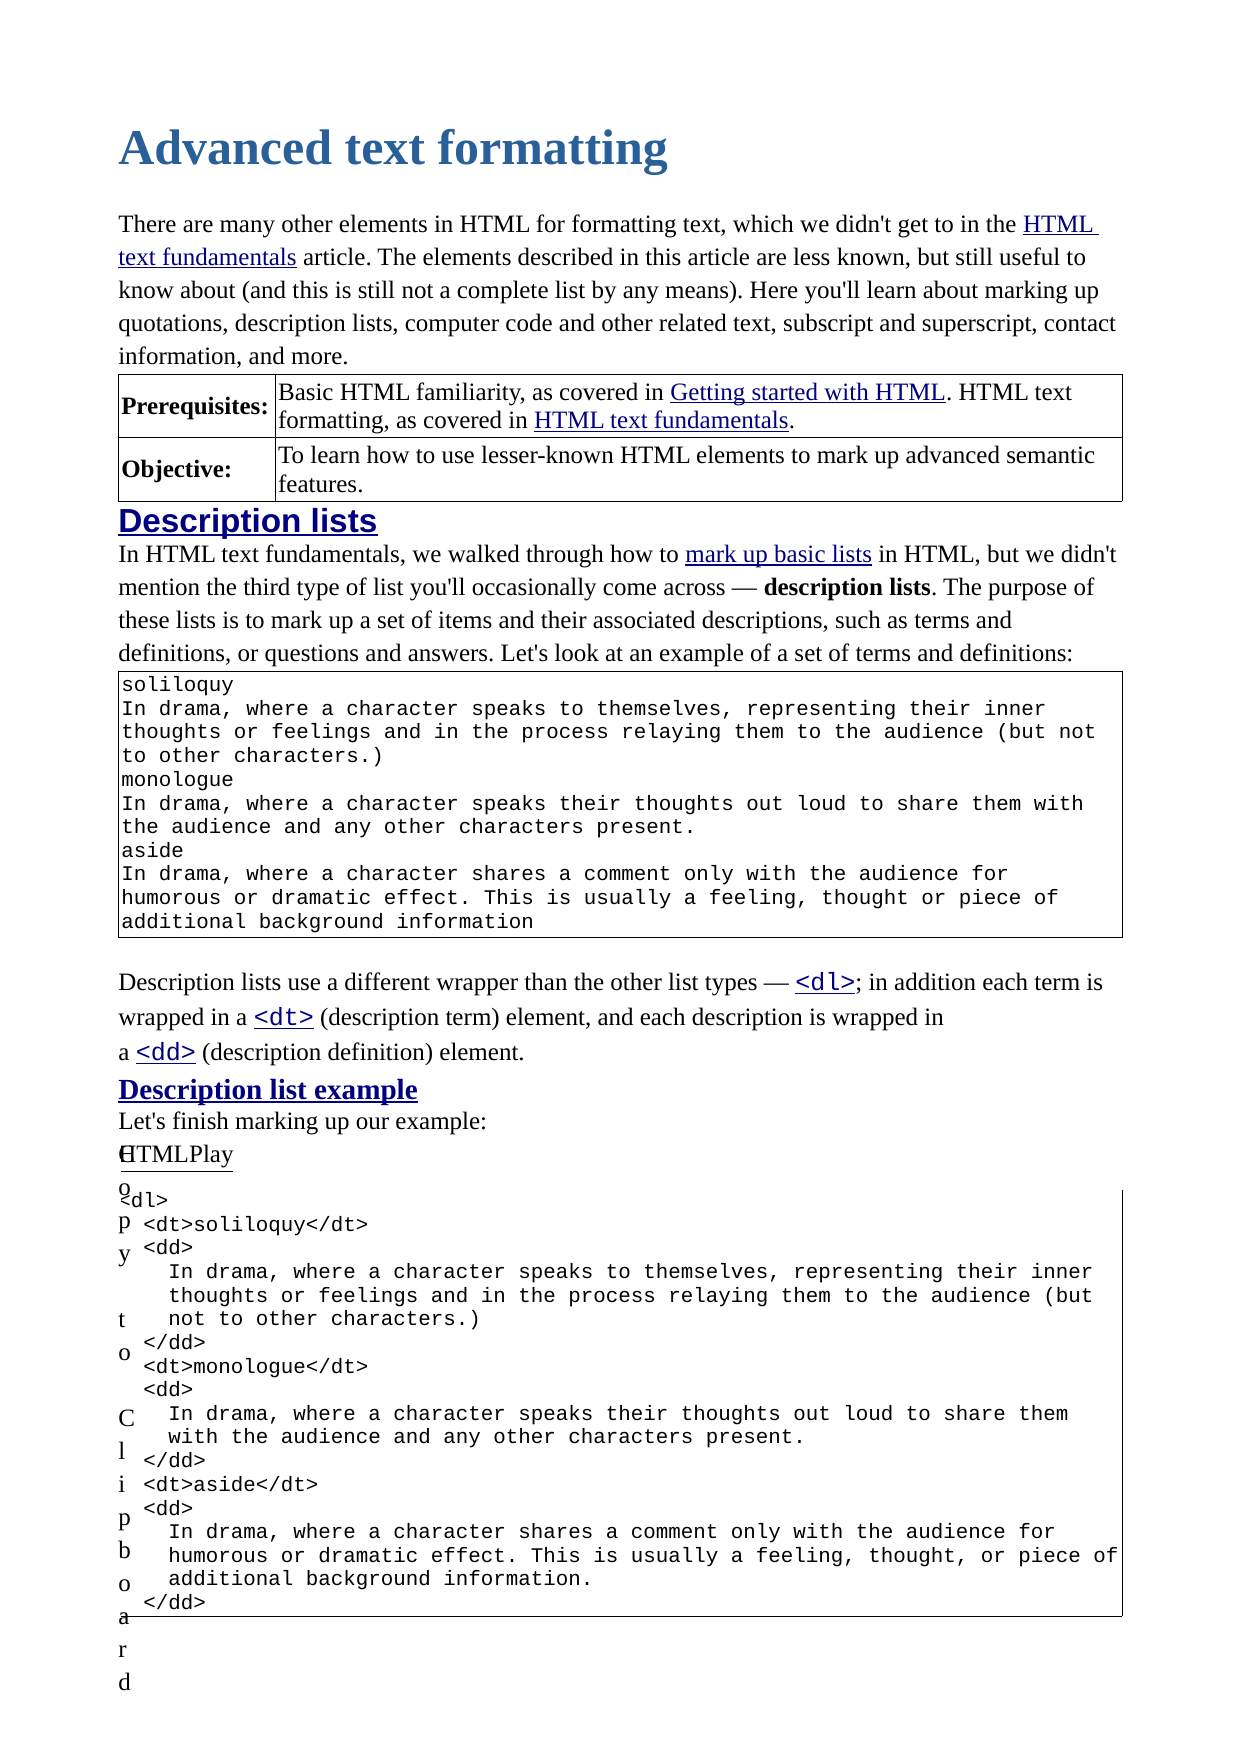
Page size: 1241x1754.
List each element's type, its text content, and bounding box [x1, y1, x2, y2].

table_header Prerequisites: [119, 375, 275, 437]
text In HTML text fundamentals, we walked through how to mark up basic lists in HTML, but we didn't mention the third type of list you'll occasionally come across — description lists. The purpose of these lists is to mark up a set of items and their associated descriptions, such as terms and definitions, or questions and answers. Let's look at an example of a set of terms and definitions: [118, 539, 1122, 667]
text <dd> [121, 1497, 1122, 1521]
text HTMLPlay [121, 1139, 1122, 1171]
text <dt>soliloquy</dt> [121, 1214, 1122, 1237]
subtitle Description list example [118, 1072, 1122, 1106]
text Description lists use a different wrapper than the other list types — <dl>; in addition each term is wrapped in a <dt> (description term) element, and each description is wrapped in a <dd> (description definition) element. [118, 967, 1122, 1068]
text <dd> [121, 1379, 1122, 1403]
text with the audience and any other characters present. [121, 1427, 1122, 1450]
text In drama, where a character speaks their thoughts out loud to share them [121, 1403, 1122, 1427]
text In drama, where a character speaks to themselves, representing their inner [121, 1261, 1122, 1285]
text There are many other elements in HTML for formatting text, which we didn't get to in the HTML text fundamentals article. The elements described in this article are less known, but still useful to know about (and this is still not a complete list by any means). Here you'll learn about marking up quotations, description lists, computer code and other related text, subscript and superscript, contact information, and more. [118, 209, 1122, 369]
table_header Basic HTML familiarity, as covered in Getting started with HTML. HTML text formatting, as covered in HTML text fundamentals. [276, 375, 1122, 437]
text not to other characters.) [121, 1308, 1122, 1332]
text soliloquy [119, 672, 1122, 695]
text <dl> [121, 1190, 1122, 1214]
text </dd> [121, 1592, 1122, 1616]
text In drama, where a character shares a comment only with the audience for [121, 1521, 1122, 1545]
text </dd> [121, 1450, 1122, 1474]
text thoughts or feelings and in the process relaying them to the audience (but [121, 1285, 1122, 1308]
text <dt>aside</dt> [121, 1474, 1122, 1497]
subtitle Advanced text formatting [118, 118, 1122, 176]
text In drama, where a character shares a comment only with the audience for humorous or dramatic effect. This is usually a feeling, thought or piece of additional background information [119, 860, 1122, 937]
text <dt>monologue</dt> [121, 1356, 1122, 1379]
text additional background information. [121, 1568, 1122, 1592]
table_cell To learn how to use lesser-known HTML elements to mark up advanced semantic features. [276, 438, 1122, 501]
text aside [119, 837, 1122, 860]
text <dd> [121, 1237, 1122, 1261]
text monologue [119, 766, 1122, 789]
text In drama, where a character speaks to themselves, representing their inner thoughts or feelings and in the process relaying them to the audience (but not to other characters.) [119, 695, 1122, 766]
text Let's finish marking up our example: [118, 1106, 1122, 1135]
text humorous or dramatic effect. This is usually a feeling, thought, or piece of [121, 1545, 1122, 1568]
table_cell Objective: [119, 438, 275, 501]
text In drama, where a character speaks their thoughts out loud to share them with the audience and any other characters present. [119, 789, 1122, 837]
subtitle Description lists [118, 502, 1122, 539]
text </dd> [121, 1332, 1122, 1356]
